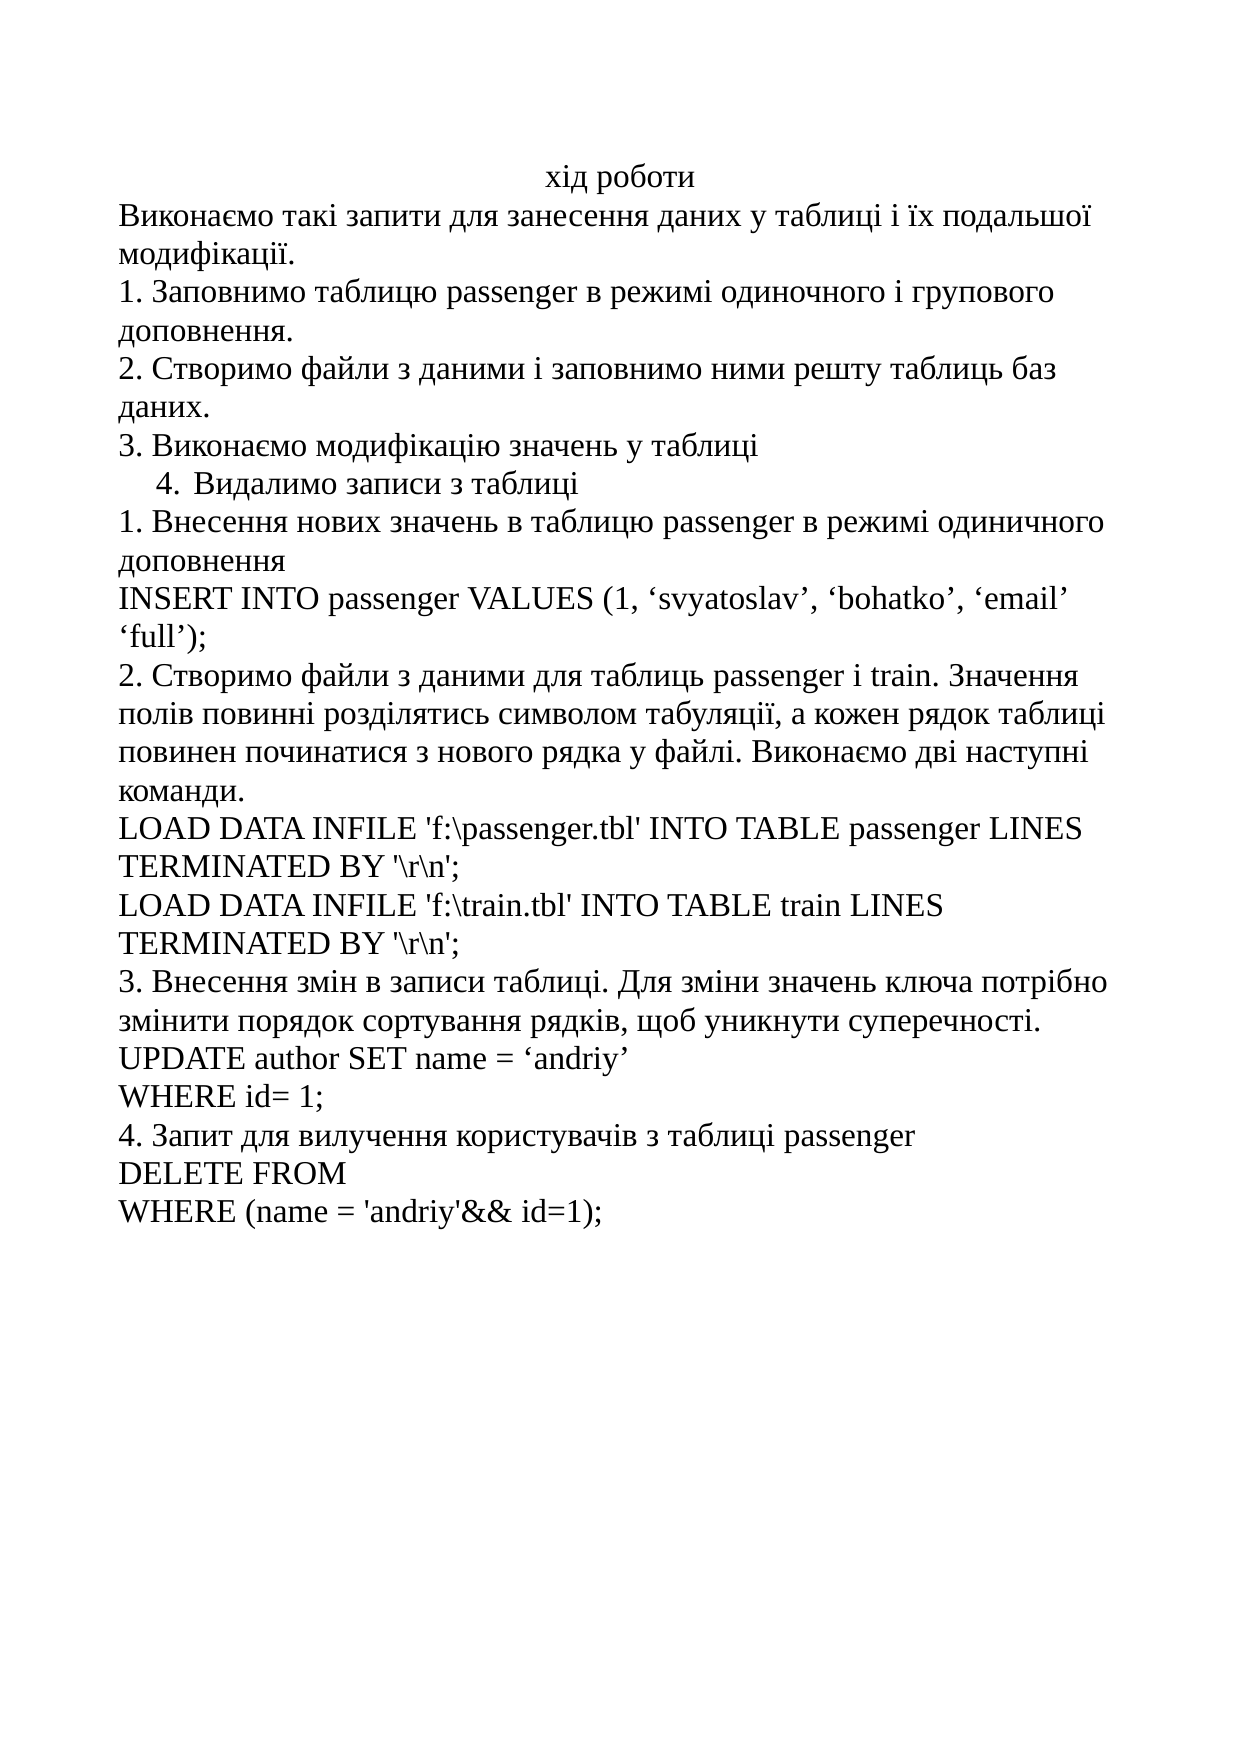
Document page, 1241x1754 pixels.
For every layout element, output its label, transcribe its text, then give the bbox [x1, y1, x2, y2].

text 3. Виконаємо модифікацію значень у таблиці [118, 425, 1122, 463]
text UPDATE author SET name = ‘andriy’ [118, 1038, 1122, 1076]
text 1. Заповнимо таблицю passenger в режимі одиночного і групового доповнення. [118, 271, 1122, 348]
text Виконаємо такі запити для занесення даних у таблиці і їх подальшої модифікації. [118, 195, 1122, 271]
text 2. Створимо файли з даними для таблиць passenger і train. Значення полів повинні розділятись символом табуляції, а кожен рядок таблиці повинен починатися з нового рядка у файлі. Виконаємо дві наступні команди. [118, 655, 1122, 808]
text DELETE FROM [118, 1153, 1122, 1191]
text 2. Створимо файли з даними і заповнимо ними решту таблиць баз даних. [118, 348, 1122, 425]
text INSERT INTO passenger VALUES (1, ‘svyatoslav’, ‘bohatko’, ‘email’ ‘full’); [118, 578, 1122, 655]
text LOAD DATA INFILE 'f:\passenger.tbl' INTO TABLE passenger LINES TERMINATED BY '\r\n'; [118, 808, 1122, 885]
text 1. Внесення нових значень в таблицю passenger в режимі одиничного доповнення [118, 501, 1122, 578]
text хід роботи [118, 156, 1122, 195]
list Видалимо записи з таблиці [156, 463, 1122, 501]
text WHERE (name = 'andriy'&& id=1); [118, 1191, 1122, 1230]
text LOAD DATA INFILE 'f:\train.tbl' INTO TABLE train LINES TERMINATED BY '\r\n'; [118, 885, 1122, 961]
text 4. Запит для вилучення користувачів з таблиці passenger [118, 1115, 1122, 1153]
text WHERE id= 1; [118, 1076, 1122, 1115]
text 3. Внесення змін в записи таблиці. Для зміни значень ключа потрібно змінити порядок сортування рядків, щоб уникнути суперечності. [118, 961, 1122, 1038]
